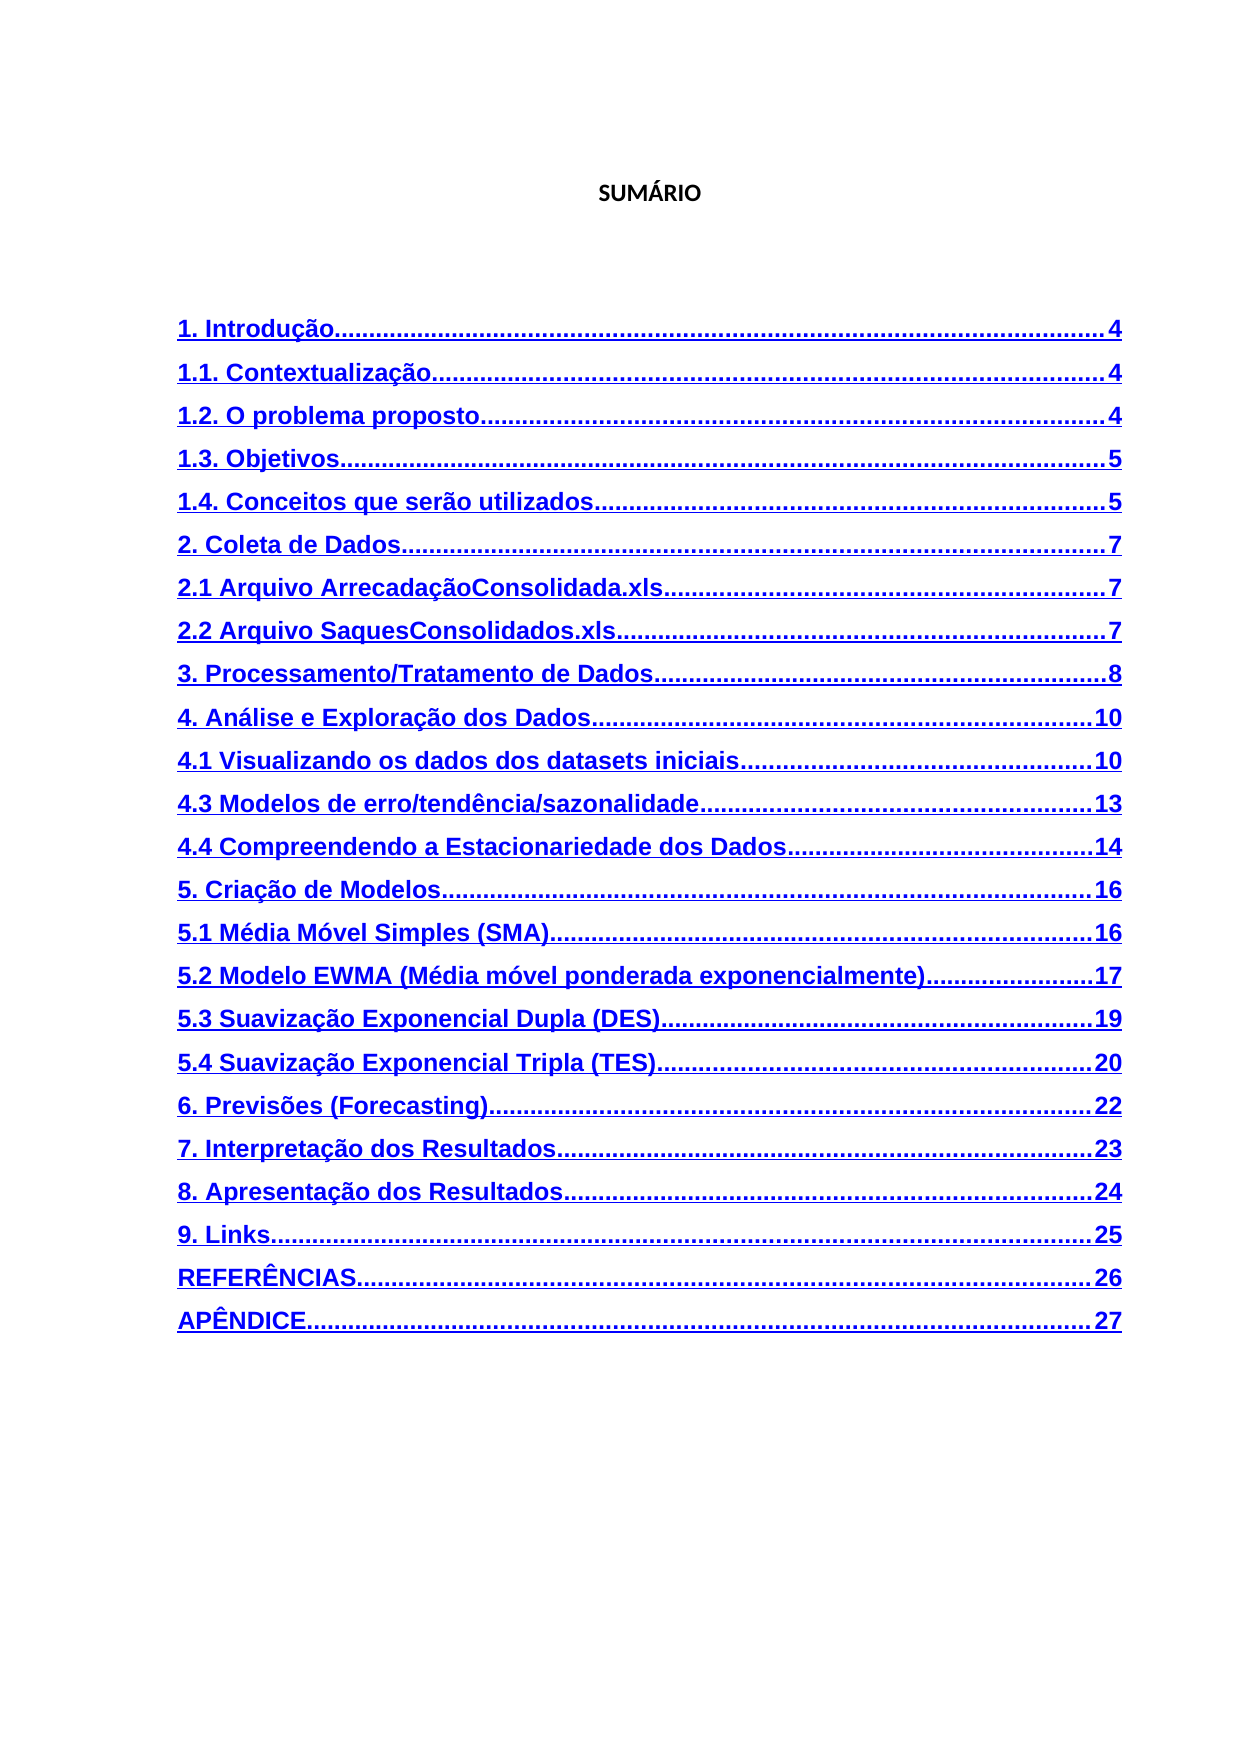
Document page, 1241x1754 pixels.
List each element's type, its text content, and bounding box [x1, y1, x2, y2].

text REFERÊNCIAS 26 [177, 1263, 1122, 1288]
text 1.2. O problema proposto 4 [177, 401, 1122, 426]
text 2.1 Arquivo ArrecadaçãoConsolidada.xls 7 [177, 573, 1122, 598]
text 1.4. Conceitos que serão utilizados 5 [177, 487, 1122, 512]
text APÊNDICE 27 [177, 1306, 1122, 1331]
text 1. Introdução 4 [177, 314, 1122, 339]
text 8. Apresentação dos Resultados 24 [177, 1177, 1122, 1202]
text 5.3 Suavização Exponencial Dupla (DES) 19 [177, 1004, 1122, 1029]
text 7. Interpretação dos Resultados 23 [177, 1134, 1122, 1159]
text 4.1 Visualizando os dados dos datasets iniciais 10 [177, 746, 1122, 771]
text 6. Previsões (Forecasting) 22 [177, 1091, 1122, 1116]
text 4.3 Modelos de erro/tendência/sazonalidade 13 [177, 789, 1122, 814]
text 1.3. Objetivos 5 [177, 444, 1122, 469]
text 5.1 Média Móvel Simples (SMA) 16 [177, 918, 1122, 943]
text 2.2 Arquivo SaquesConsolidados.xls 7 [177, 616, 1122, 641]
text 5.4 Suavização Exponencial Tripla (TES) 20 [177, 1047, 1122, 1073]
text 9. Links 25 [177, 1220, 1122, 1245]
text 5.2 Modelo EWMA (Média móvel ponderada exponencialmente) 17 [177, 961, 1122, 986]
text 1.1. Contextualização 4 [177, 357, 1122, 383]
text 5. Criação de Modelos 16 [177, 875, 1122, 900]
text 4. Análise e Exploração dos Dados 10 [177, 702, 1122, 728]
text 2. Coleta de Dados 7 [177, 530, 1122, 555]
text 4.4 Compreendendo a Estacionariedade dos Dados 14 [177, 832, 1122, 857]
text 3. Processamento/Tratamento de Dados 8 [177, 659, 1122, 684]
text SUMÁRIO [177, 177, 1122, 208]
